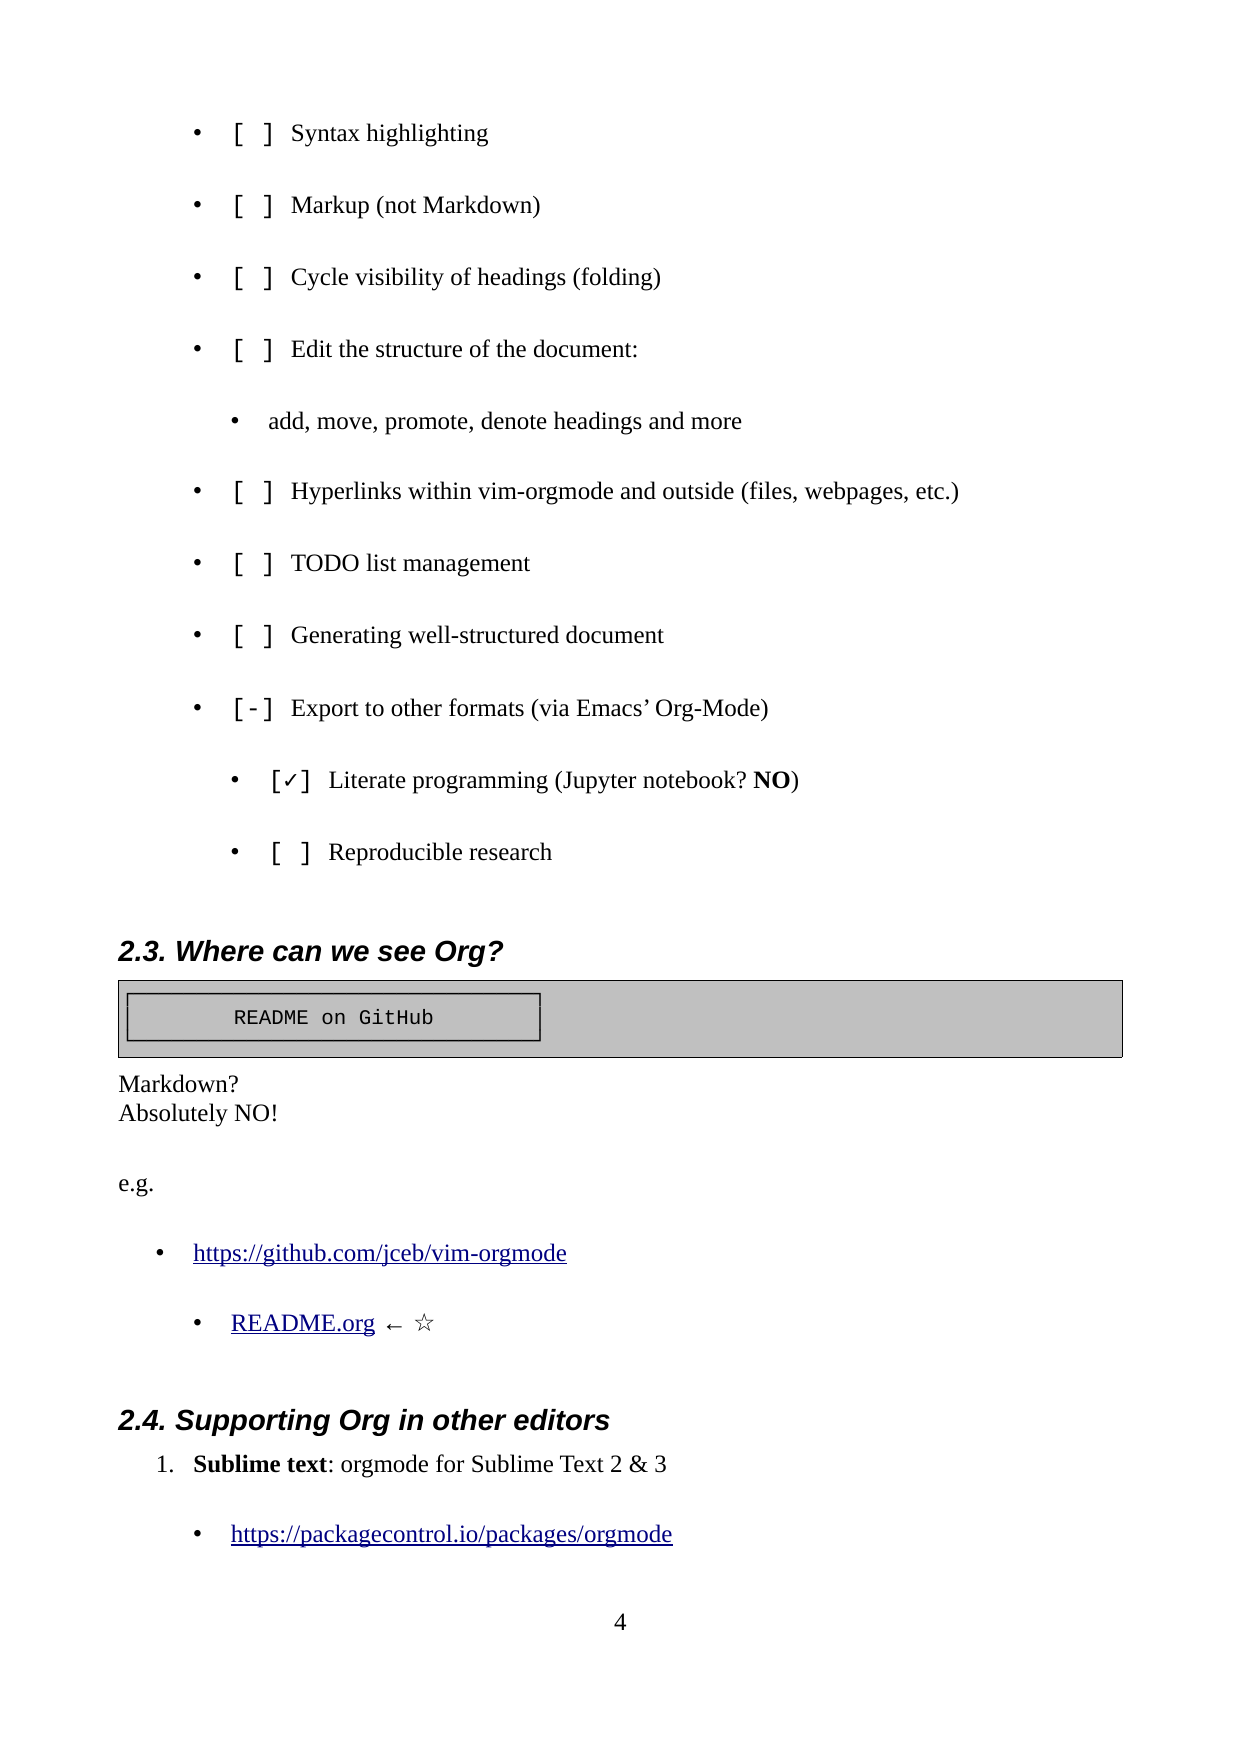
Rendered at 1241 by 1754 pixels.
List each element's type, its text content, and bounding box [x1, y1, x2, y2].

list https://github.com/jceb/vim-orgmode [156, 1238, 1122, 1296]
list [ ] Cycle visibility of headings (folding) [193, 262, 1122, 322]
list [ ] Generating well-structured document [193, 621, 1122, 680]
list README.org ← ☆ [193, 1308, 1122, 1366]
text e.g. [118, 1168, 1122, 1226]
list [-] Export to other formats (via Emacs’ Org-Mode) [193, 693, 1122, 752]
subtitle Where can we see Org? [118, 934, 1122, 967]
list Sublime text: orgmode for Sublime Text 2 & 3 [156, 1449, 1122, 1507]
text └────────────────────────────────┘ [119, 1027, 1122, 1057]
list [✓] Literate programming (Jupyter notebook? NO) [231, 765, 1122, 824]
list https://packagecontrol.io/packages/orgmode [193, 1519, 1122, 1577]
text Markdown? Absolutely NO! [118, 1069, 1122, 1156]
list [ ] TODO list management [193, 548, 1122, 608]
text │ README on GitHub │ [119, 1004, 1122, 1027]
list [ ] Markup (not Markdown) [193, 190, 1122, 250]
list [ ] Edit the structure of the document: [193, 334, 1122, 394]
list [ ] Syntax highlighting [193, 118, 1122, 178]
subtitle Supporting Org in other editors [118, 1403, 1122, 1437]
list [ ] Hyperlinks within vim-orgmode and outside (files, webpages, etc.) [193, 476, 1122, 536]
list add, move, promote, denote headings and more [231, 406, 1122, 464]
text ┌────────────────────────────────┐ [119, 981, 1122, 1004]
list [ ] Reproducible research [231, 837, 1122, 896]
